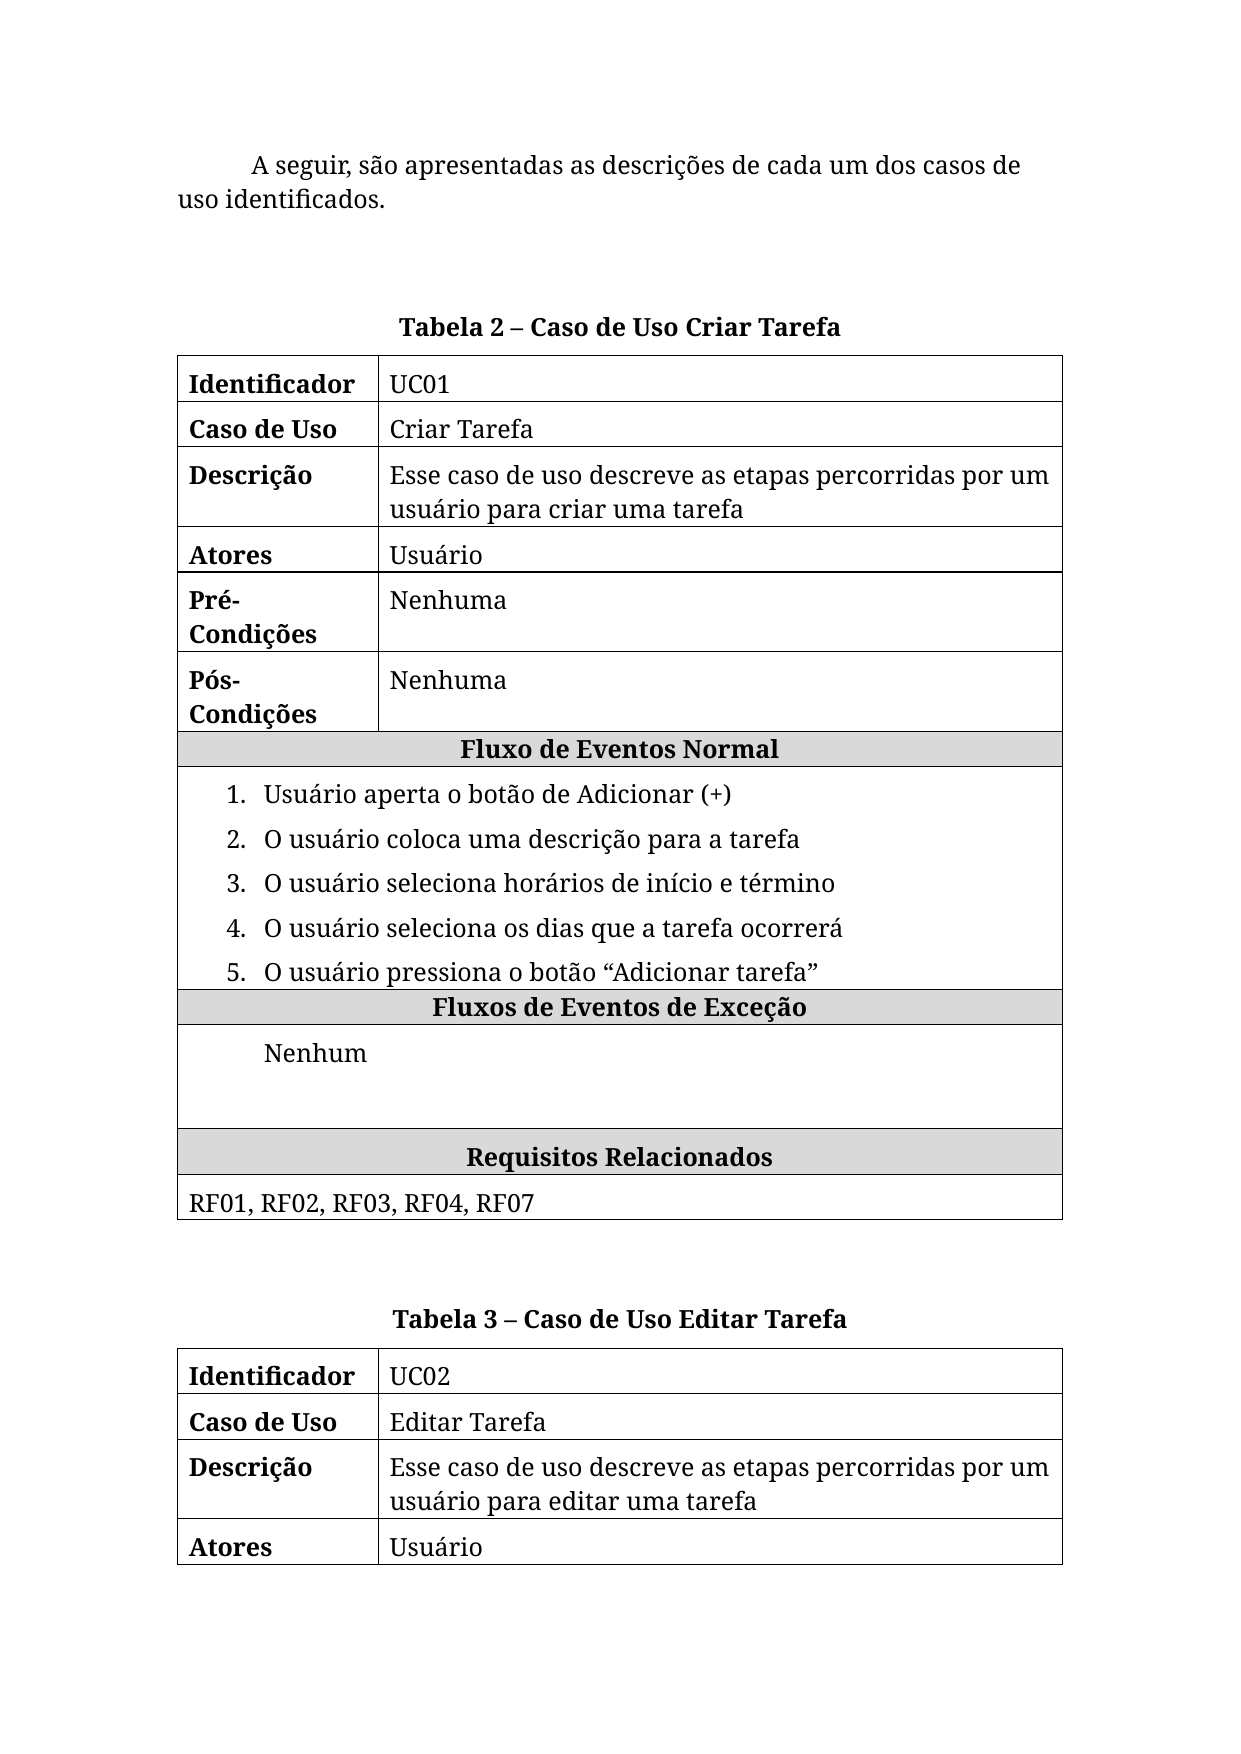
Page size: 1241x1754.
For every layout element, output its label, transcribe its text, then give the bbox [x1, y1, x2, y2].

text A seguir, são apresentadas as descrições de cada um dos casos de uso identificados. [177, 148, 1063, 216]
table_header Identificador [178, 1349, 378, 1393]
table_cell RF01, RF02, RF03, RF04, RF07 [178, 1175, 1062, 1219]
table_cell Pré-Condições [178, 573, 378, 651]
text Tabela 3 – Caso de Uso Editar Tarefa [177, 1302, 1063, 1336]
table_cell Nenhuma [379, 652, 1062, 731]
table_cell Fluxo de Eventos Normal [178, 732, 1062, 766]
table_header UC01 [379, 356, 1062, 401]
table_cell Nenhuma [379, 573, 1062, 651]
table_cell Nenhum [178, 1025, 1062, 1128]
table_cell Descrição [178, 1440, 378, 1518]
table_cell Requisitos Relacionados [178, 1129, 1062, 1174]
table_cell Usuário [379, 1519, 1062, 1563]
table_cell Atores [178, 527, 378, 571]
table_cell Caso de Uso [178, 402, 378, 446]
table_cell Descrição [178, 447, 378, 526]
table_cell Esse caso de uso descreve as etapas percorridas por um usuário para criar uma tarefa [379, 447, 1062, 526]
table_cell Usuário [379, 527, 1062, 571]
table_cell Pós-Condições [178, 652, 378, 731]
table_cell Criar Tarefa [379, 402, 1062, 446]
table_cell Editar Tarefa [379, 1394, 1062, 1438]
table_cell Esse caso de uso descreve as etapas percorridas por um usuário para editar uma tarefa [379, 1440, 1062, 1518]
table_header Identificador [178, 356, 378, 401]
table_cell Usuário aperta o botão de Adicionar (+) O usuário coloca uma descrição para a tarefa O usuário seleciona horários de início e término O usuário seleciona os dias que a tarefa ocorrerá O usuário pressiona o botão “Adicionar tarefa” [178, 767, 1062, 989]
table_header UC02 [379, 1349, 1062, 1393]
text Tabela 2 – Caso de Uso Criar Tarefa [177, 309, 1063, 343]
table_cell Fluxos de Eventos de Exceção [178, 990, 1062, 1024]
table_cell Caso de Uso [178, 1394, 378, 1438]
table_cell Atores [178, 1519, 378, 1563]
